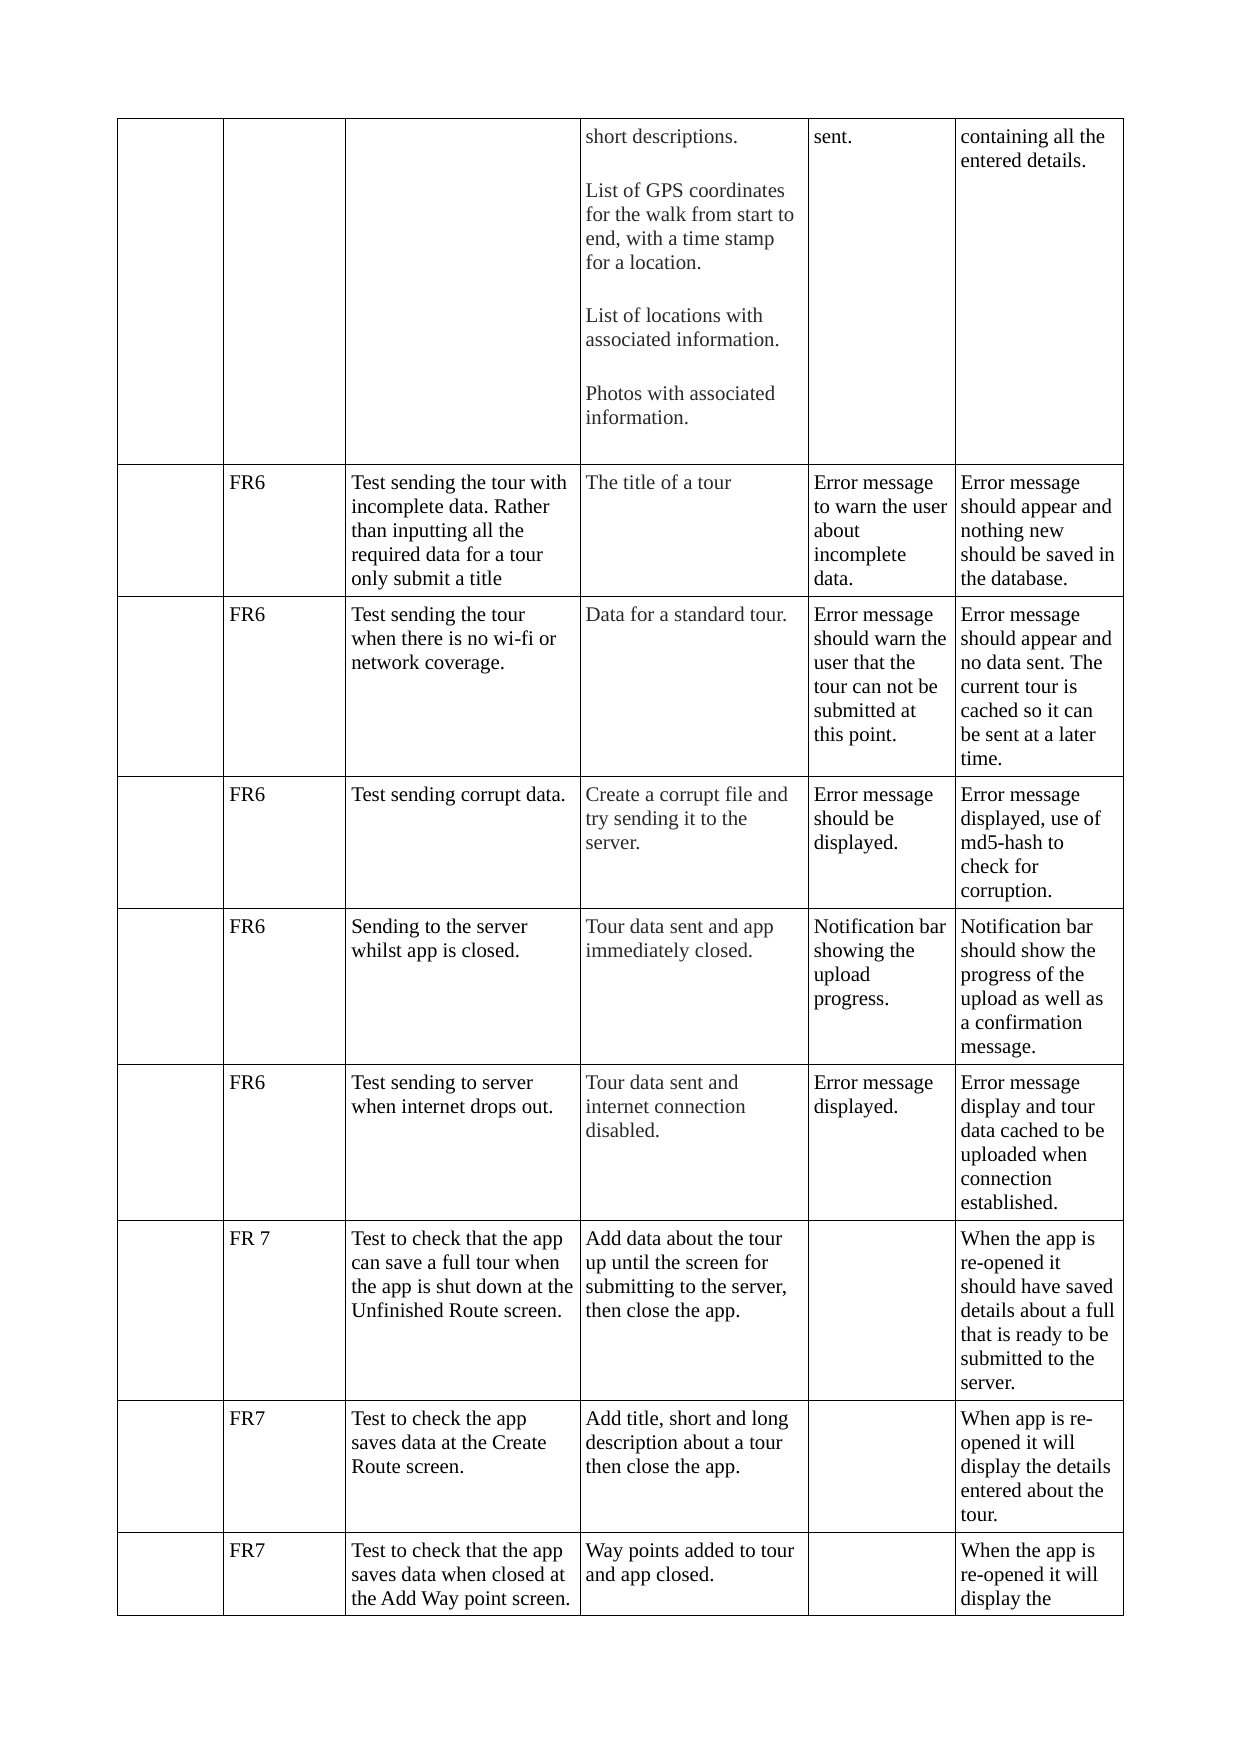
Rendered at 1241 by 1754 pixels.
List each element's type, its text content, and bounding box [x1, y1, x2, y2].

table_cell [118, 1401, 223, 1532]
table_cell Add data about the tour up until the screen for submitting to the server, then close the app. [581, 1221, 808, 1400]
table_cell When app is re-opened it will display the details entered about the tour. [956, 1401, 1123, 1532]
table_cell Test to check the app saves data at the Create Route screen. [346, 1401, 580, 1532]
table_cell Error message displayed. [809, 1065, 955, 1220]
table_cell [118, 777, 223, 908]
table_cell [118, 597, 223, 776]
table_cell short descriptions. List of GPS coordinates for the walk from start to end, with a time stamp for a location. List of locations with associated information. Photos with associated information. [581, 119, 808, 464]
table_cell Add title, short and long description about a tour then close the app. [581, 1401, 808, 1532]
table_cell Notification bar should show the progress of the upload as well as a confirmation message. [956, 909, 1123, 1064]
table_cell [118, 119, 223, 464]
table_cell The title of a tour [581, 465, 808, 596]
table_cell [346, 119, 580, 464]
table_cell Data for a standard tour. [581, 597, 808, 776]
table_cell [809, 1221, 955, 1400]
table_cell Error message to warn the user about incomplete data. [809, 465, 955, 596]
table_cell [118, 1221, 223, 1400]
table_cell Error message display and tour data cached to be uploaded when connection established. [956, 1065, 1123, 1220]
table_cell FR6 [224, 1065, 345, 1220]
table_cell FR6 [224, 465, 345, 596]
table_cell When the app is re-opened it will display the [956, 1533, 1123, 1615]
table_cell Tour data sent and app immediately closed. [581, 909, 808, 1064]
table_cell Sending to the server whilst app is closed. [346, 909, 580, 1064]
table_cell containing all the entered details. [956, 119, 1123, 464]
table_cell FR6 [224, 777, 345, 908]
table_cell [118, 465, 223, 596]
table_cell [118, 1533, 223, 1615]
table_cell Notification bar showing the upload progress. [809, 909, 955, 1064]
table_cell Test to check that the app saves data when closed at the Add Way point screen. [346, 1533, 580, 1615]
table_cell Error message should be displayed. [809, 777, 955, 908]
table_cell [224, 119, 345, 464]
table_cell Error message should warn the user that the tour can not be submitted at this point. [809, 597, 955, 776]
table_cell Way points added to tour and app closed. [581, 1533, 808, 1615]
table_cell [118, 909, 223, 1064]
table_cell Test sending corrupt data. [346, 777, 580, 908]
table_cell FR7 [224, 1401, 345, 1532]
table_cell [809, 1401, 955, 1532]
table_cell Test to check that the app can save a full tour when the app is shut down at the Unfinished Route screen. [346, 1221, 580, 1400]
table_cell Create a corrupt file and try sending it to the server. [581, 777, 808, 908]
table_cell Test sending the tour when there is no wi-fi or network coverage. [346, 597, 580, 776]
table_cell [809, 1533, 955, 1615]
table_cell When the app is re-opened it should have saved details about a full that is ready to be submitted to the server. [956, 1221, 1123, 1400]
table_cell Error message should appear and nothing new should be saved in the database. [956, 465, 1123, 596]
table_cell Error message should appear and no data sent. The current tour is cached so it can be sent at a later time. [956, 597, 1123, 776]
table_cell Test sending to server when internet drops out. [346, 1065, 580, 1220]
table_cell FR7 [224, 1533, 345, 1615]
table_cell FR 7 [224, 1221, 345, 1400]
table_cell Test sending the tour with incomplete data. Rather than inputting all the required data for a tour only submit a title [346, 465, 580, 596]
table_cell Tour data sent and internet connection disabled. [581, 1065, 808, 1220]
table_cell Error message displayed, use of md5-hash to check for corruption. [956, 777, 1123, 908]
table_cell FR6 [224, 909, 345, 1064]
table_cell [118, 1065, 223, 1220]
table_cell FR6 [224, 597, 345, 776]
table_cell sent. [809, 119, 955, 464]
